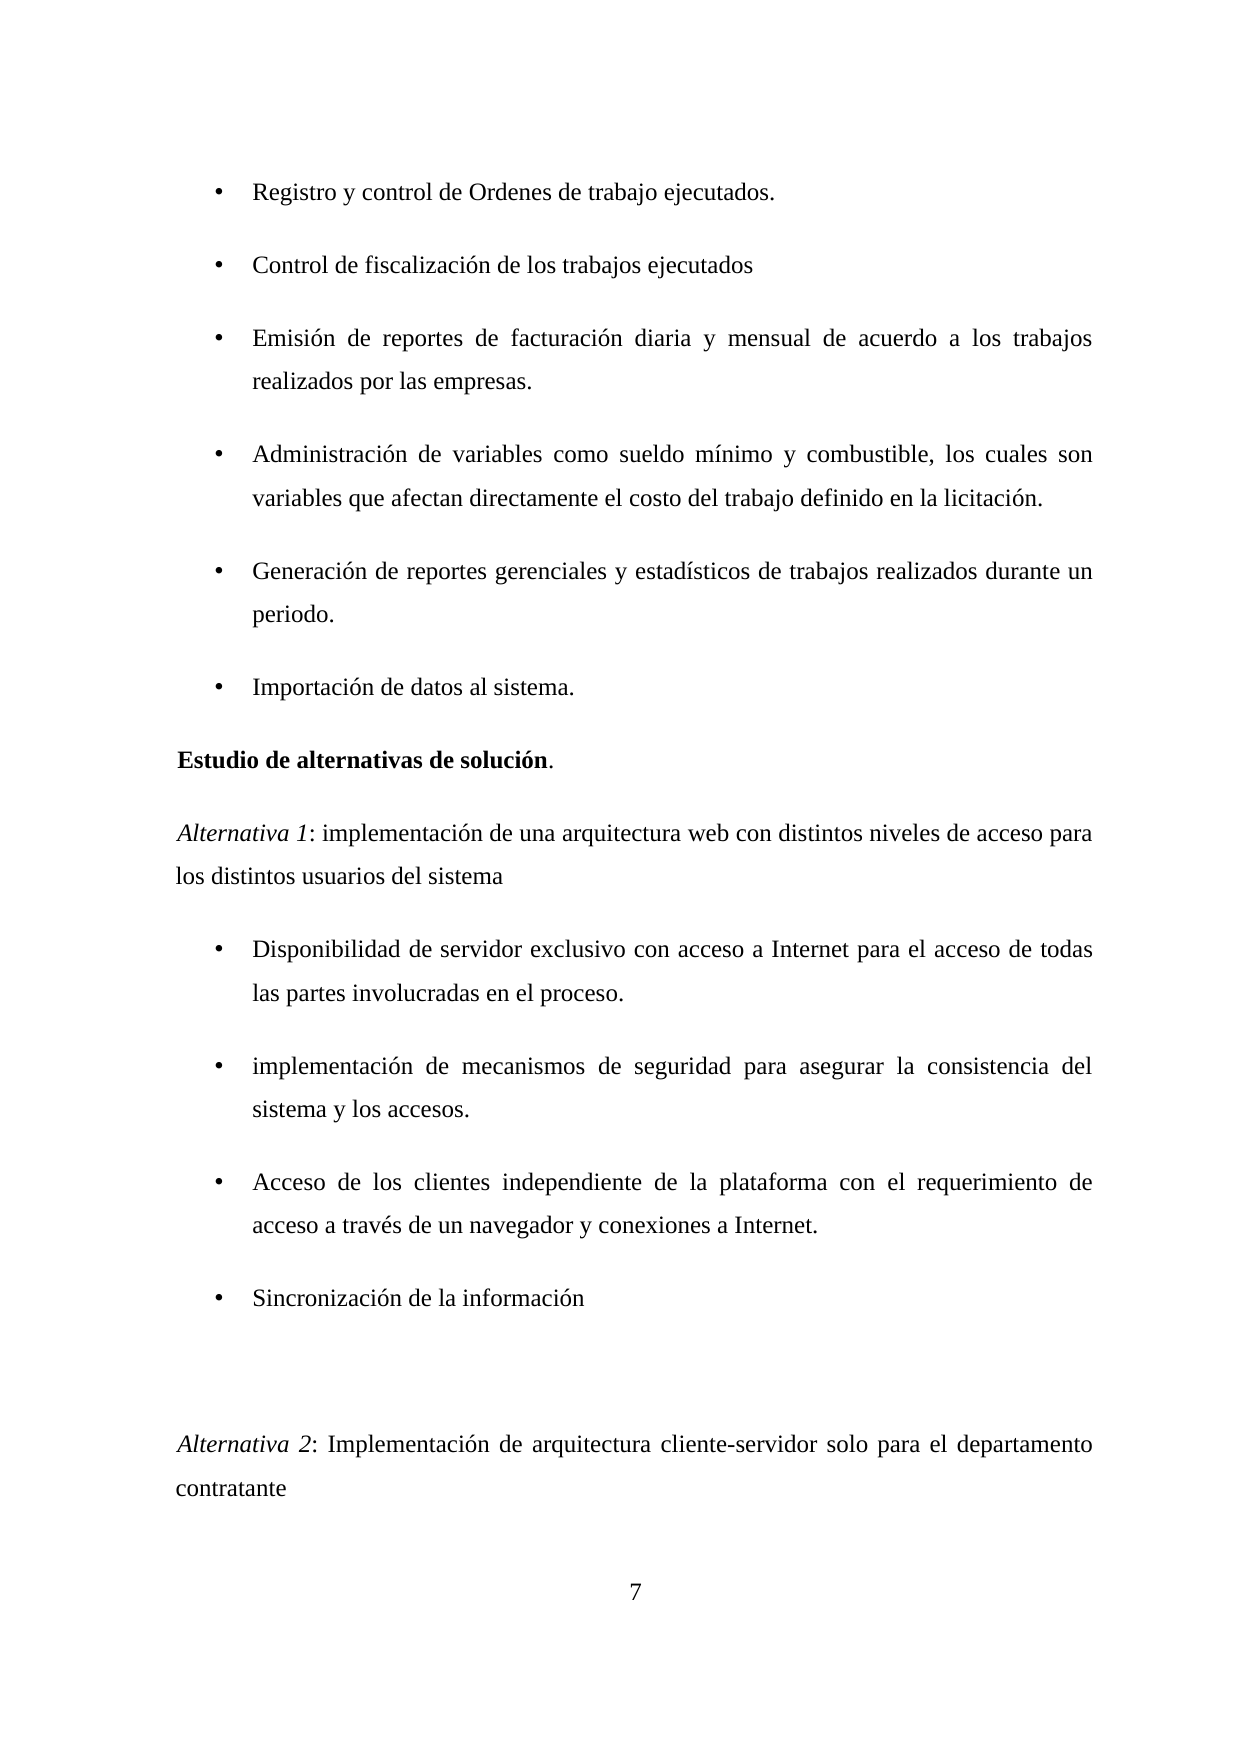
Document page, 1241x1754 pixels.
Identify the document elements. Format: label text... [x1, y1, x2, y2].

list Importación de datos al sistema. [214, 672, 1093, 701]
list Generación de reportes gerenciales y estadísticos de trabajos realizados durante un periodo. [214, 556, 1093, 628]
list Registro y control de Ordenes de trabajo ejecutados. [214, 177, 1093, 206]
list Control de fiscalización de los trabajos ejecutados [214, 250, 1093, 279]
text Alternativa 2: Implementación de arquitectura cliente-servidor solo para el departamento contratante [175, 1429, 1093, 1501]
text Alternativa 1: implementación de una arquitectura web con distintos niveles de acceso para los distintos usuarios del sistema [175, 818, 1093, 890]
text Estudio de alternativas de solución. [175, 745, 1093, 774]
list Disponibilidad de servidor exclusivo con acceso a Internet para el acceso de todas las partes involucradas en el proceso. [214, 934, 1093, 1006]
list Emisión de reportes de facturación diaria y mensual de acuerdo a los trabajos realizados por las empresas. [214, 323, 1093, 395]
list Acceso de los clientes independiente de la plataforma con el requerimiento de acceso a través de un navegador y conexiones a Internet. [214, 1167, 1093, 1239]
list implementación de mecanismos de seguridad para asegurar la consistencia del sistema y los accesos. [214, 1051, 1093, 1123]
list Administración de variables como sueldo mínimo y combustible, los cuales son variables que afectan directamente el costo del trabajo definido en la licitación. [214, 439, 1093, 511]
list Sincronización de la información [214, 1283, 1093, 1312]
